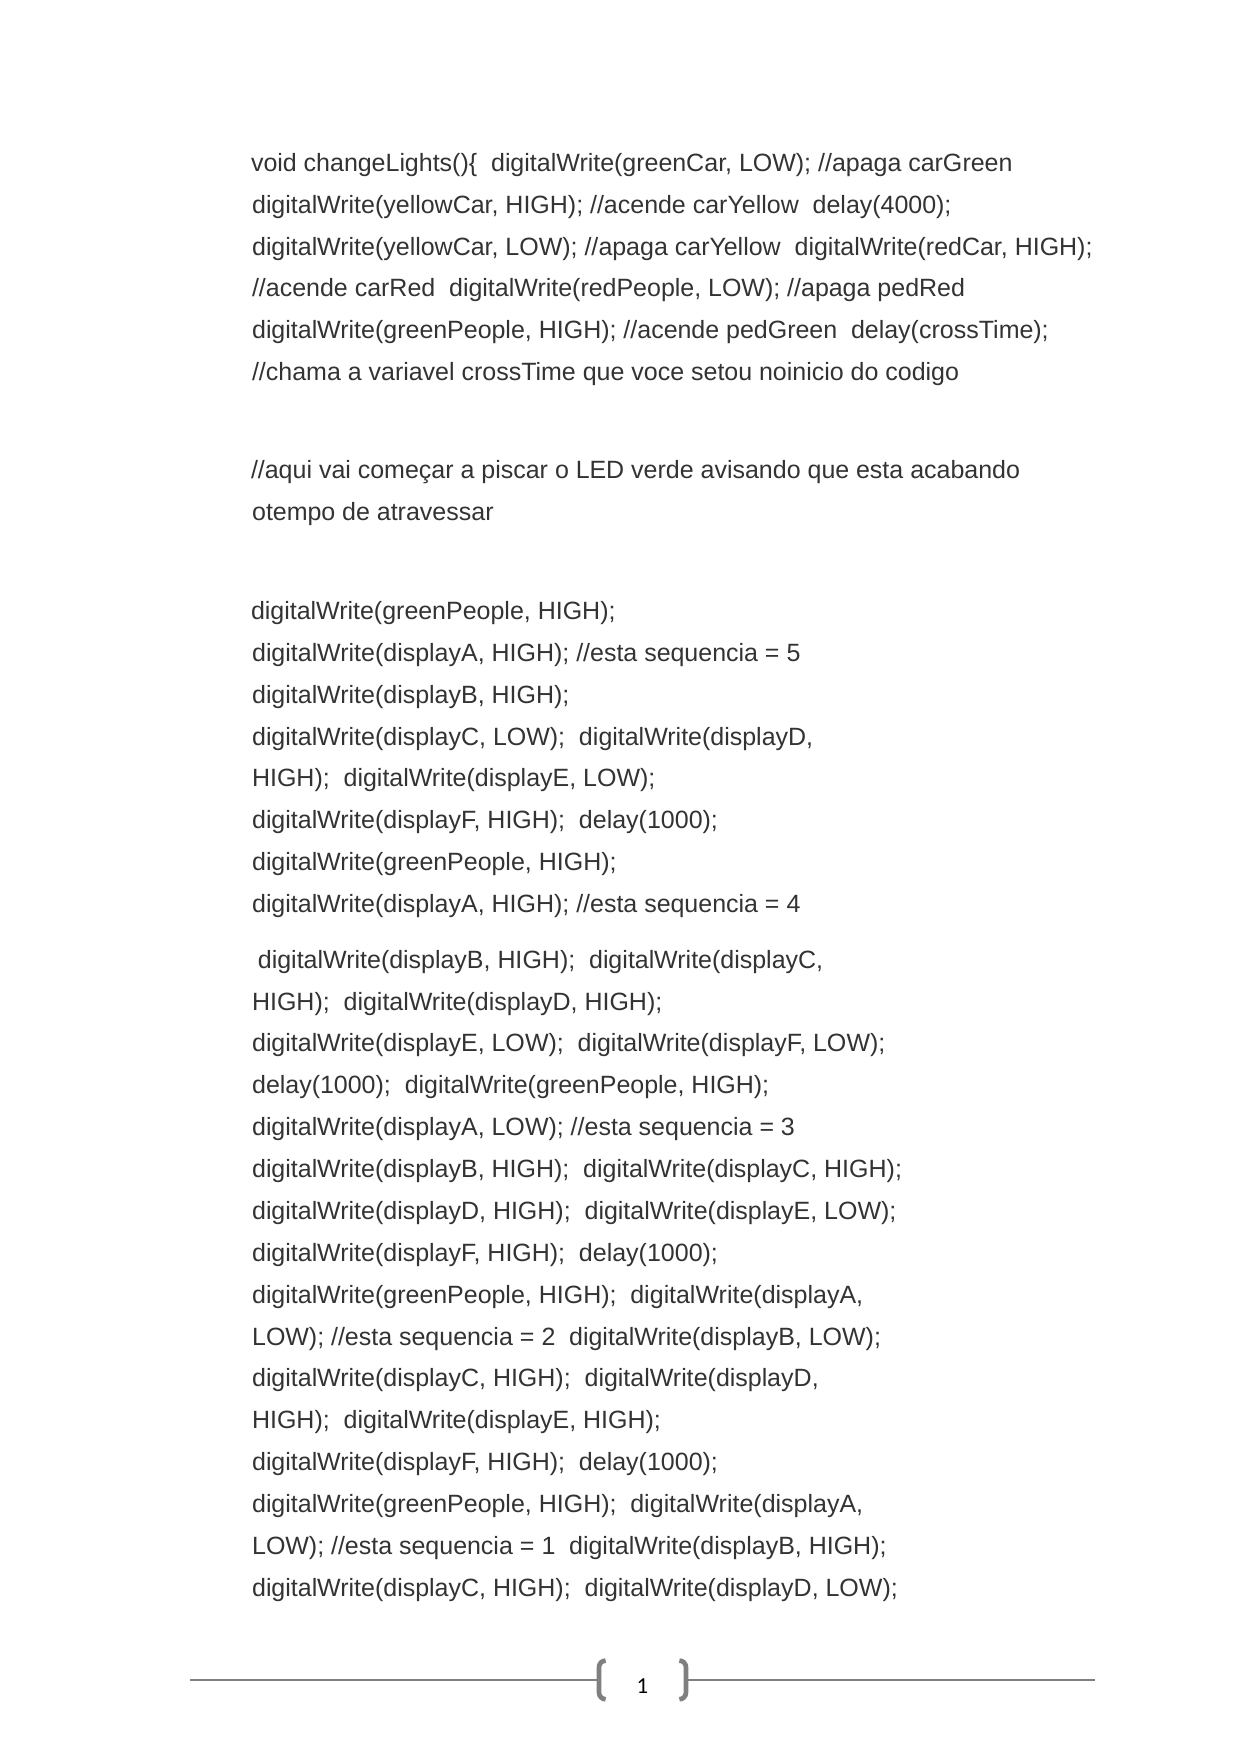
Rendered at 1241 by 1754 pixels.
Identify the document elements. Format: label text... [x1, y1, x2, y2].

text void changeLights(){ digitalWrite(greenCar, LOW); //apaga carGreen digitalWrite(yellowCar, HIGH); //acende carYellow delay(4000); digitalWrite(yellowCar, LOW); //apaga carYellow digitalWrite(redCar, HIGH); //acende carRed digitalWrite(redPeople, LOW); //apaga pedRed digitalWrite(greenPeople, HIGH); //acende pedGreen delay(crossTime); //chama a variavel crossTime que voce setou noinicio do codigo [251, 148, 1099, 386]
text digitalWrite(greenPeople, HIGH); digitalWrite(displayA, HIGH); //esta sequencia = 5 digitalWrite(displayB, HIGH); digitalWrite(displayC, LOW); digitalWrite(displayD, HIGH); digitalWrite(displayE, LOW); digitalWrite(displayF, HIGH); delay(1000); digitalWrite(greenPeople, HIGH); digitalWrite(displayA, HIGH); //esta sequencia = 4 [251, 596, 816, 918]
text digitalWrite(displayB, HIGH); digitalWrite(displayC, HIGH); digitalWrite(displayD, HIGH); digitalWrite(displayE, LOW); digitalWrite(displayF, LOW); delay(1000); digitalWrite(greenPeople, HIGH); digitalWrite(displayA, LOW); //esta sequencia = 3 digitalWrite(displayB, HIGH); digitalWrite(displayC, HIGH); digitalWrite(displayD, HIGH); digitalWrite(displayE, LOW); digitalWrite(displayF, HIGH); delay(1000); digitalWrite(greenPeople, HIGH); digitalWrite(displayA, LOW); //esta sequencia = 2 digitalWrite(displayB, LOW); digitalWrite(displayC, HIGH); digitalWrite(displayD, HIGH); digitalWrite(displayE, HIGH); digitalWrite(displayF, HIGH); delay(1000); digitalWrite(greenPeople, HIGH); digitalWrite(displayA, LOW); //esta sequencia = 1 digitalWrite(displayB, HIGH); digitalWrite(displayC, HIGH); digitalWrite(displayD, LOW); [251, 944, 903, 1601]
text //aqui vai começar a piscar o LED verde avisando que esta acabando otempo de atravessar [251, 455, 1108, 526]
